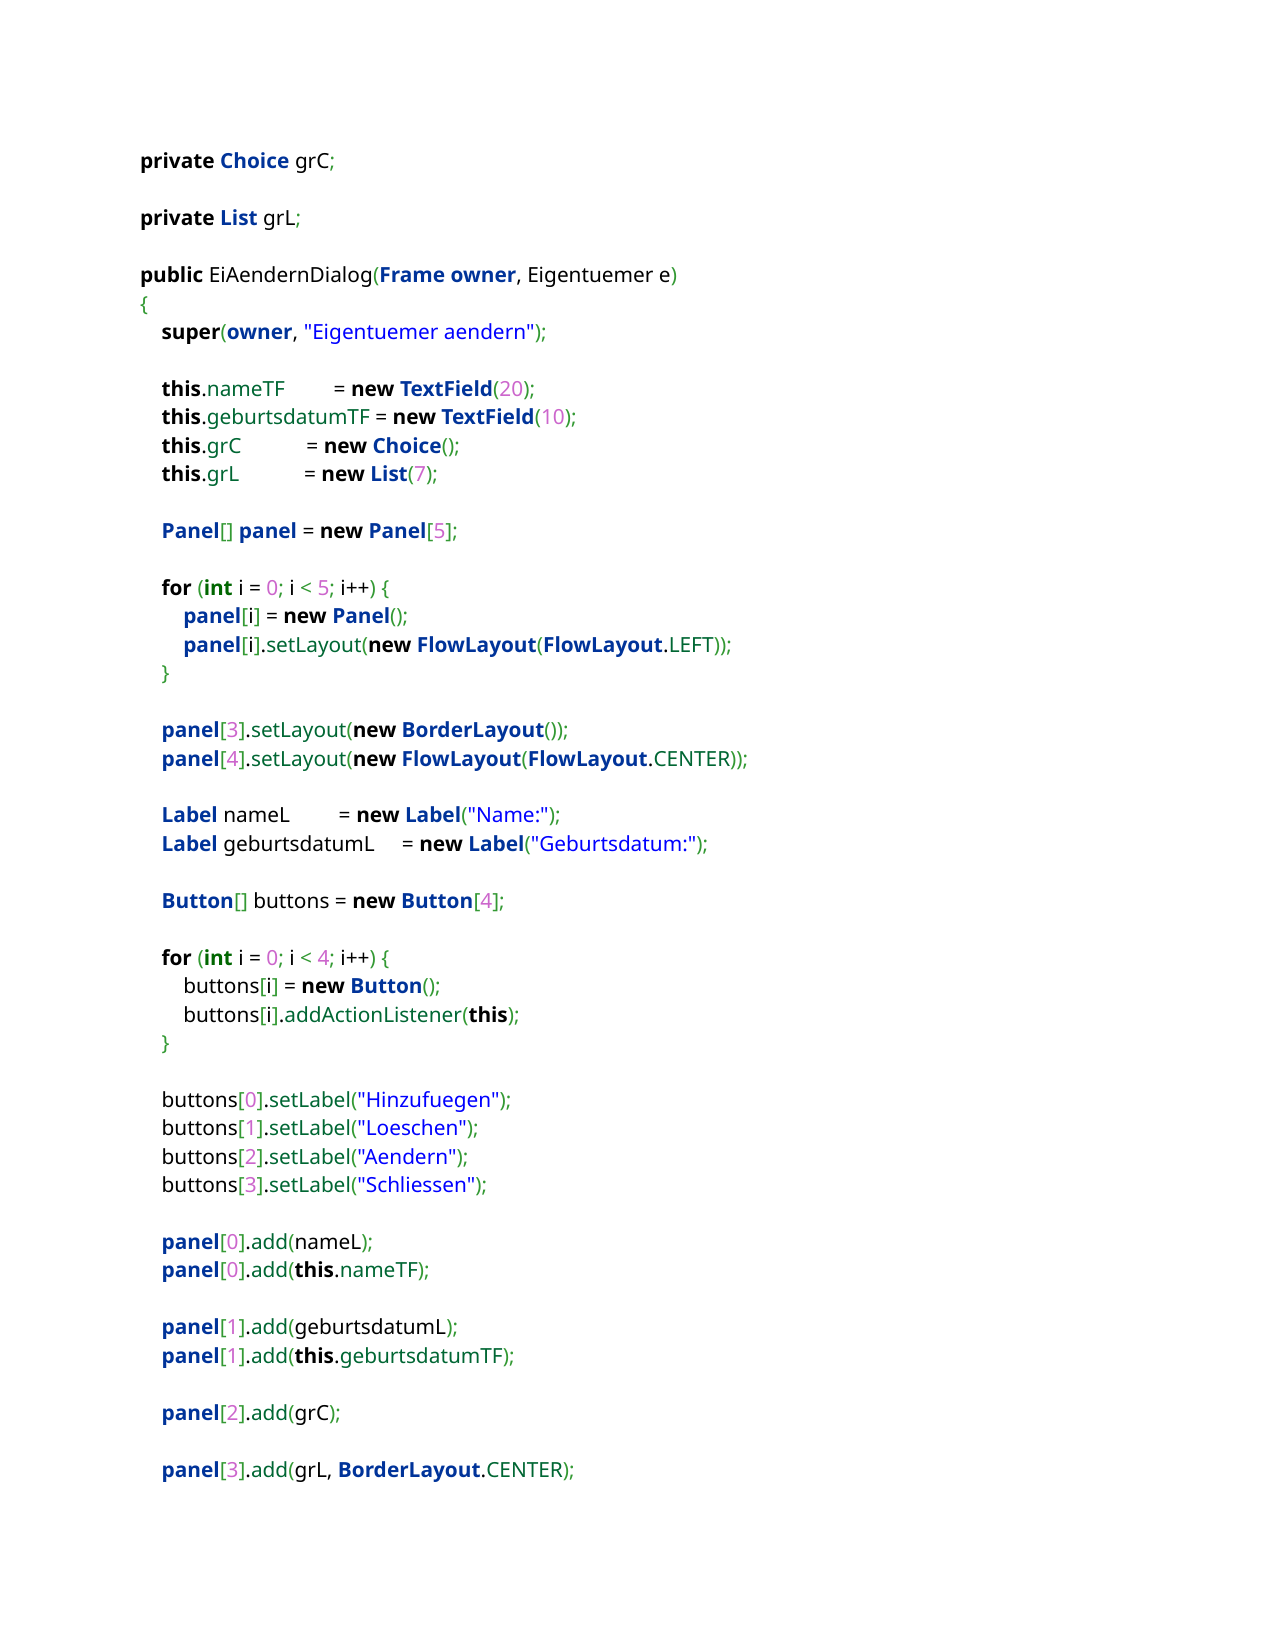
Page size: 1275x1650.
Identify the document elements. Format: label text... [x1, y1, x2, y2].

text panel[0].add(nameL); [118, 1227, 1157, 1256]
text super(owner, "Eigentuemer aendern"); [118, 317, 1157, 346]
text this.nameTF = new TextField(20); [118, 374, 1157, 402]
text buttons[0].setLabel("Hinzufuegen"); [118, 1085, 1157, 1113]
text } [118, 658, 1157, 687]
text buttons[3].setLabel("Schliessen"); [118, 1170, 1157, 1199]
text panel[4].setLayout(new FlowLayout(FlowLayout.CENTER)); [118, 744, 1157, 772]
text buttons[i] = new Button(); [118, 971, 1157, 1000]
text buttons[2].setLabel("Aendern"); [118, 1142, 1157, 1170]
text this.geburtsdatumTF = new TextField(10); [118, 402, 1157, 431]
text panel[1].add(this.geburtsdatumTF); [118, 1341, 1157, 1369]
text panel[1].add(geburtsdatumL); [118, 1312, 1157, 1341]
text private List grL; [118, 203, 1157, 232]
text this.grL = new List(7); [118, 459, 1157, 488]
text private Choice grC; [118, 147, 1157, 175]
text } [118, 1028, 1157, 1057]
text buttons[i].addActionListener(this); [118, 1000, 1157, 1028]
text for (int i = 0; i < 4; i++) { [118, 943, 1157, 971]
text public EiAendernDialog(Frame owner, Eigentuemer e) [118, 260, 1157, 289]
text Panel[] panel = new Panel[5]; [118, 516, 1157, 545]
text { [118, 289, 1157, 317]
text for (int i = 0; i < 5; i++) { [118, 573, 1157, 602]
text buttons[1].setLabel("Loeschen"); [118, 1113, 1157, 1142]
text panel[i].setLayout(new FlowLayout(FlowLayout.LEFT)); [118, 630, 1157, 658]
text Button[] buttons = new Button[4]; [118, 886, 1157, 914]
text panel[3].setLayout(new BorderLayout()); [118, 715, 1157, 744]
text panel[2].add(grC); [118, 1398, 1157, 1426]
text Label nameL = new Label("Name:"); [118, 801, 1157, 829]
text this.grC = new Choice(); [118, 431, 1157, 459]
text panel[0].add(this.nameTF); [118, 1256, 1157, 1284]
text Label geburtsdatumL = new Label("Geburtsdatum:"); [118, 829, 1157, 857]
text panel[i] = new Panel(); [118, 602, 1157, 630]
text panel[3].add(grL, BorderLayout.CENTER); [118, 1455, 1157, 1483]
